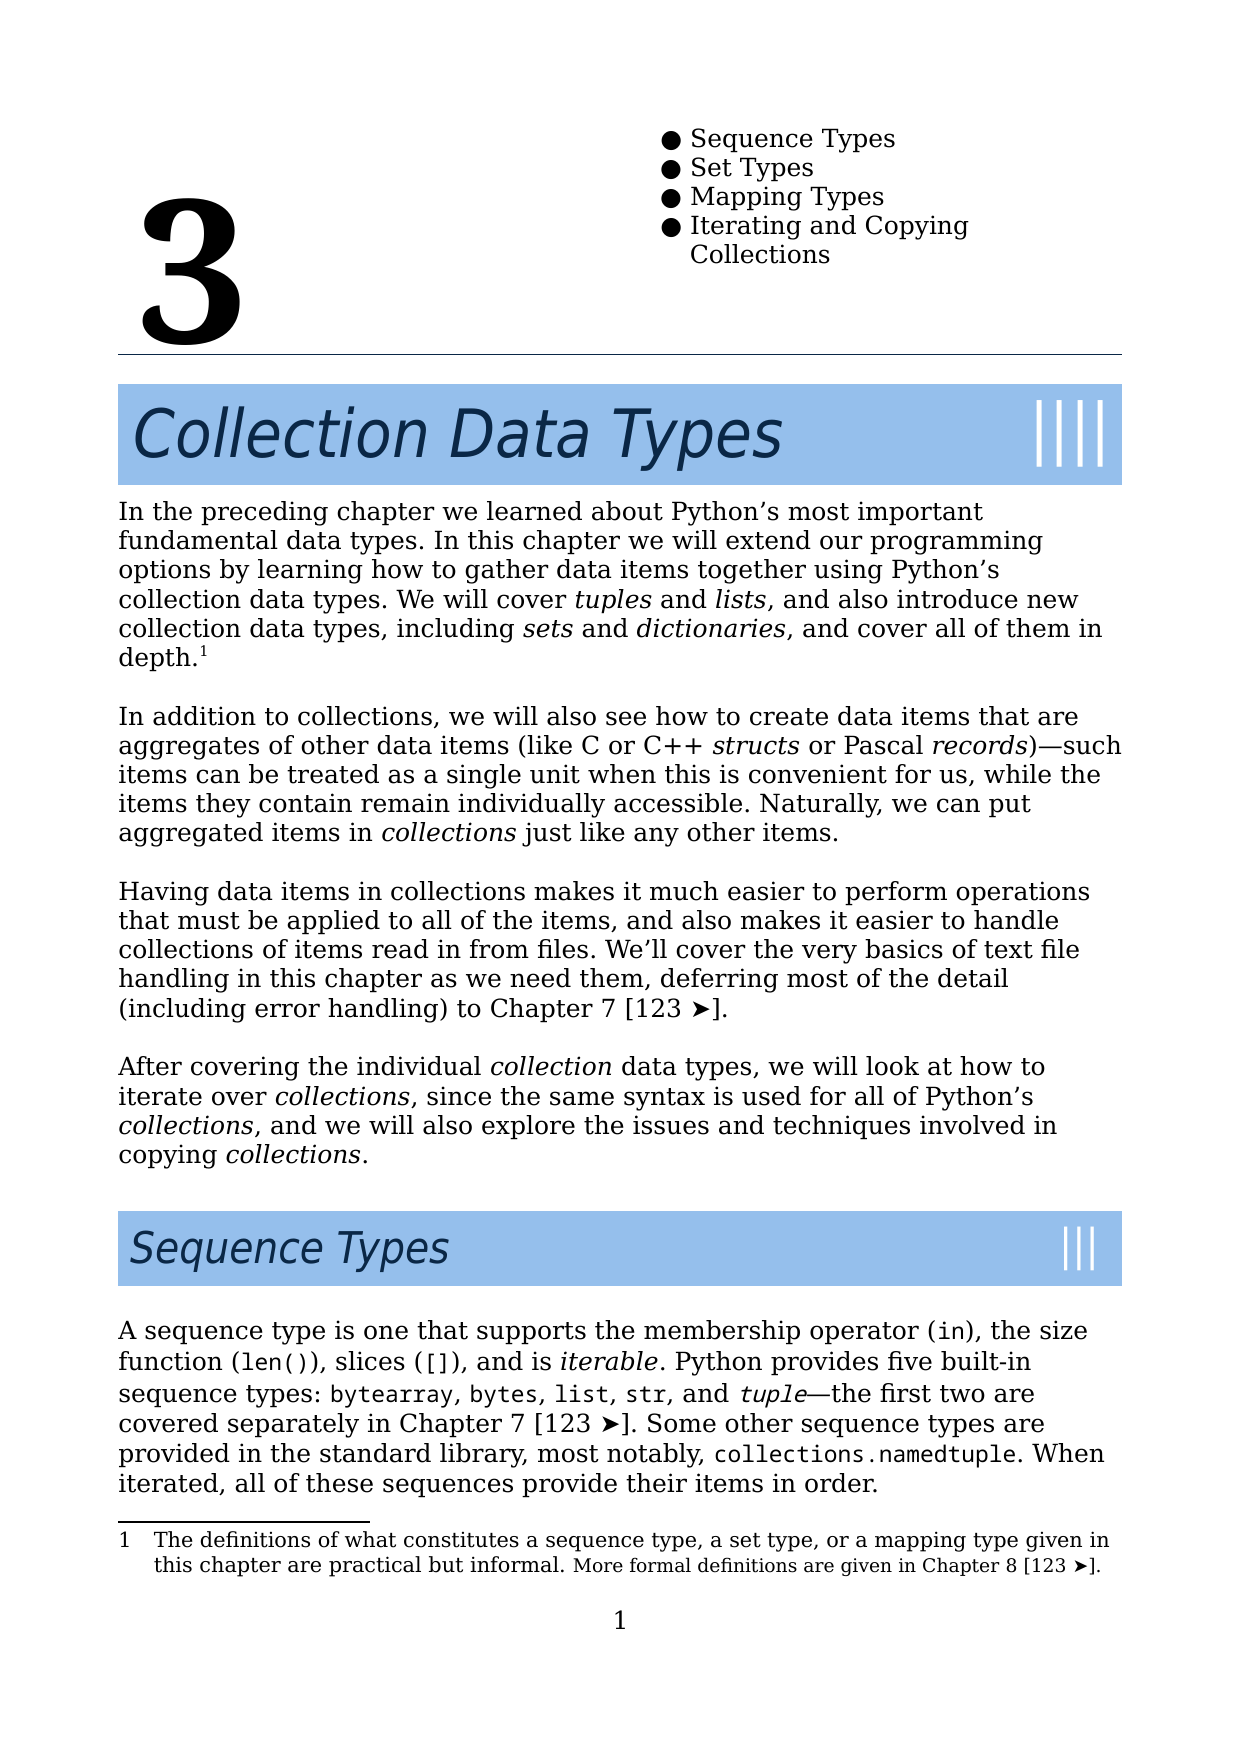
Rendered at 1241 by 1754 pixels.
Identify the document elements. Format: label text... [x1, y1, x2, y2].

text In the preceding chapter we learned about Python’s most important fundamental data types. In this chapter we will extend our programming options by learning how to gather data items together using Python’s collection data types. We will cover tuples and lists, and also introduce new collection data types, including sets and dictionaries, and cover all of them in depth. [118, 497, 1122, 672]
text |||| [1016, 390, 1110, 467]
text The definitions of what constitutes a sequence type, a set type, or a mapping type given in this chapter are practical but informal. More formal definitions are given in Chapter 8 [123 ➤]. [118, 1528, 1122, 1577]
subtitle Collection Data Types [118, 384, 1122, 485]
text Having data items in collections makes it much easier to perform operations that must be applied to all of the items, and also makes it easier to handle collections of items read in from files. We’ll cover the very basics of text file handling in this chapter as we need them, deferring most of the detail (including error handling) to Chapter 7 [123 ➤]. [118, 877, 1122, 1023]
text In addition to collections, we will also see how to create data items that are aggregates of other data items (like C or C++ structs or Pascal records)—such items can be treated as a single unit when this is convenient for us, while the items they contain remain individually accessible. Naturally, we can put aggregated items in collections just like any other items. [118, 702, 1122, 848]
text A sequence type is one that supports the membership operator (in), the size function (len()), slices ([]), and is iterable. Python provides five built-in sequence types: bytearray, bytes, list, str, and tuple—the first two are covered separately in Chapter 7 [123 ➤]. Some other sequence types are provided in the standard library, most notably, collections.namedtuple. When iterated, all of these sequences provide their items in order. [118, 1315, 1122, 1498]
text After covering the individual collection data types, we will look at how to iterate over collections, since the same syntax is used for all of Python’s collections, and we will also explore the issues and techniques involved in copying collections. [118, 1052, 1122, 1169]
subtitle Sequence Types [118, 1211, 1122, 1286]
text ||| [1039, 1220, 1098, 1271]
